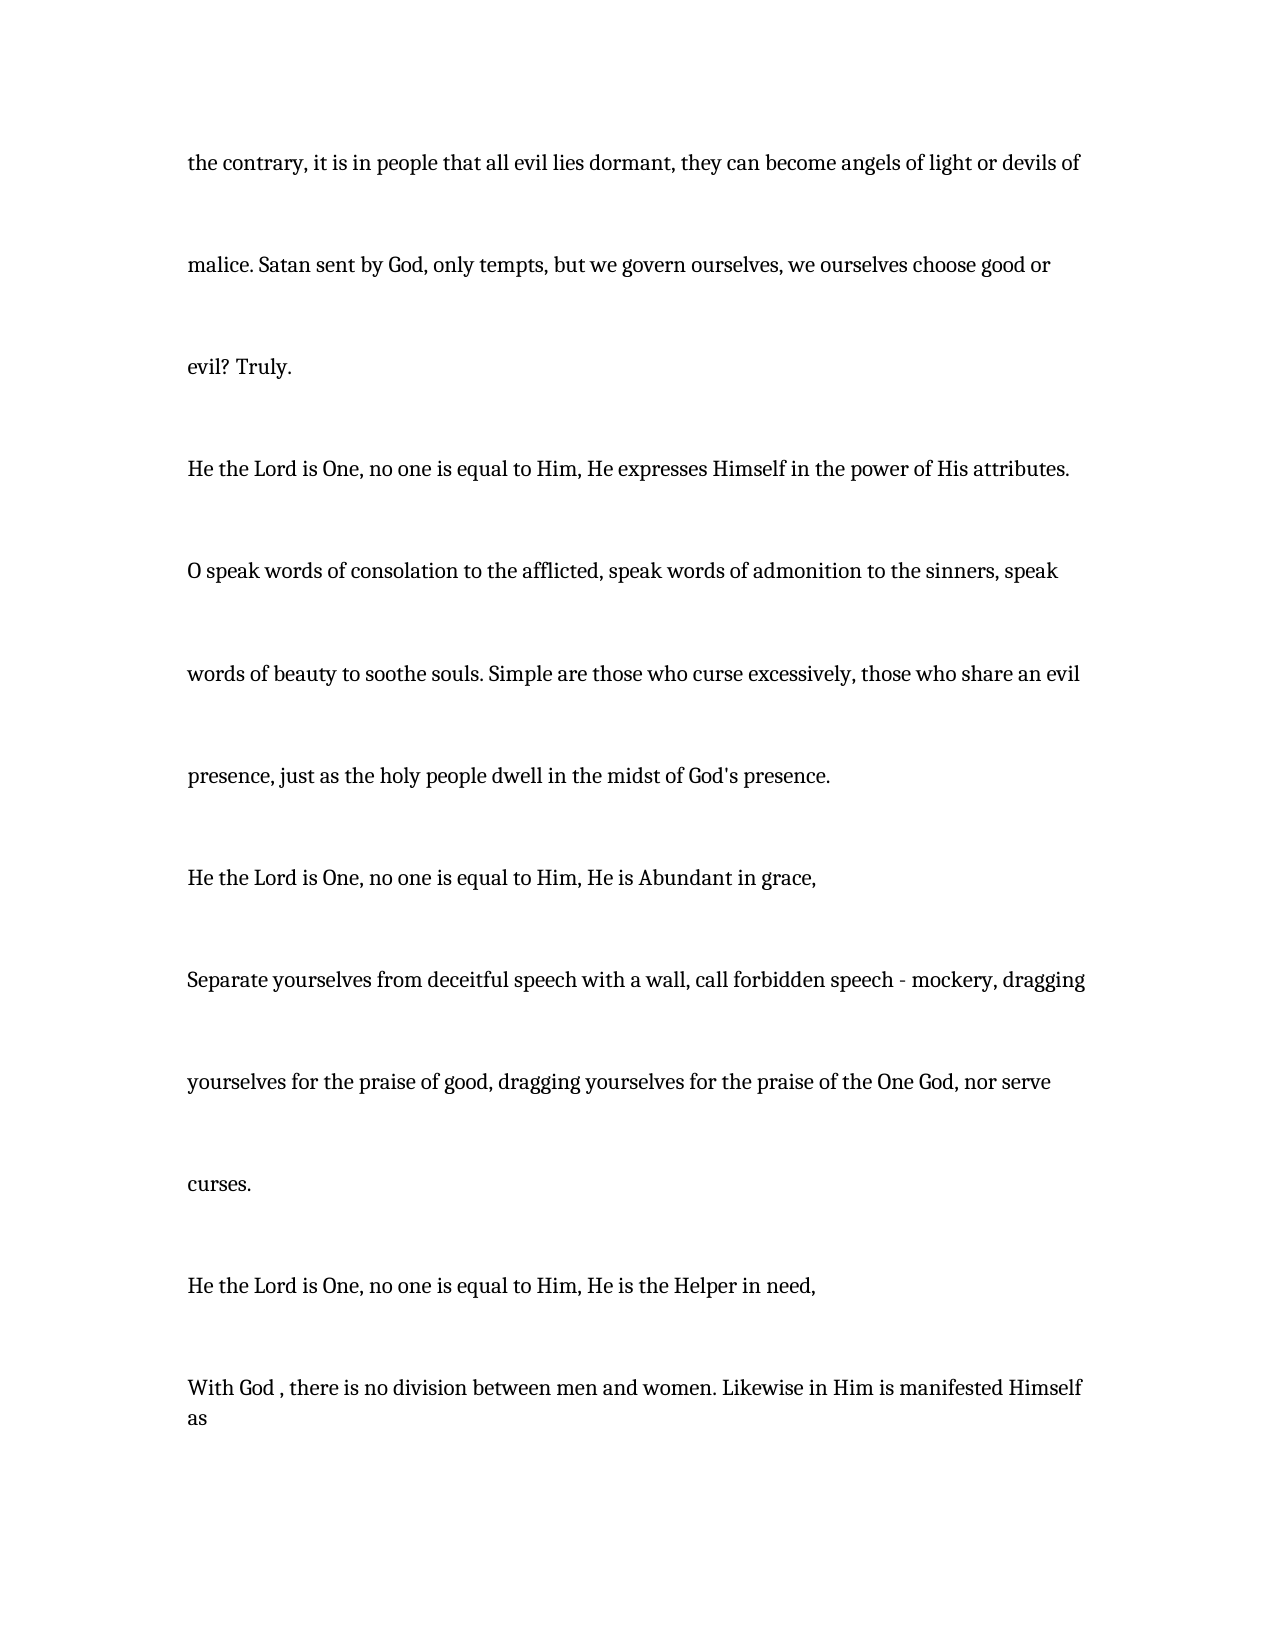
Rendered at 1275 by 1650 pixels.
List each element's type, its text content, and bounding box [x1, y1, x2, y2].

text evil? Truly. [187, 354, 1087, 381]
text With God , there is no division between men and women. Likewise in Him is manifested Himself as [187, 1375, 1087, 1432]
text O speak words of consolation to the afflicted, speak words of admonition to the sinners, speak [187, 558, 1087, 585]
text the contrary, it is in people that all evil lies dormant, they can become angels of light or devils of [187, 150, 1087, 176]
text curses. [187, 1171, 1087, 1197]
text He the Lord is One, no one is equal to Him, He is Abundant in grace, [187, 864, 1087, 891]
text presence, just as the holy people dwell in the midst of God's presence. [187, 762, 1087, 789]
text words of beauty to soothe souls. Simple are those who curse excessively, those who share an evil [187, 660, 1087, 687]
text yourselves for the praise of good, dragging yourselves for the praise of the One God, nor serve [187, 1069, 1087, 1095]
text malice. Satan sent by God, only tempts, but we govern ourselves, we ourselves choose good or [187, 252, 1087, 278]
text Separate yourselves from deceitful speech with a wall, call forbidden speech - mockery, dragging [187, 967, 1087, 993]
text He the Lord is One, no one is equal to Him, He expresses Himself in the power of His attributes. [187, 456, 1087, 483]
text He the Lord is One, no one is equal to Him, He is the Helper in need, [187, 1273, 1087, 1299]
